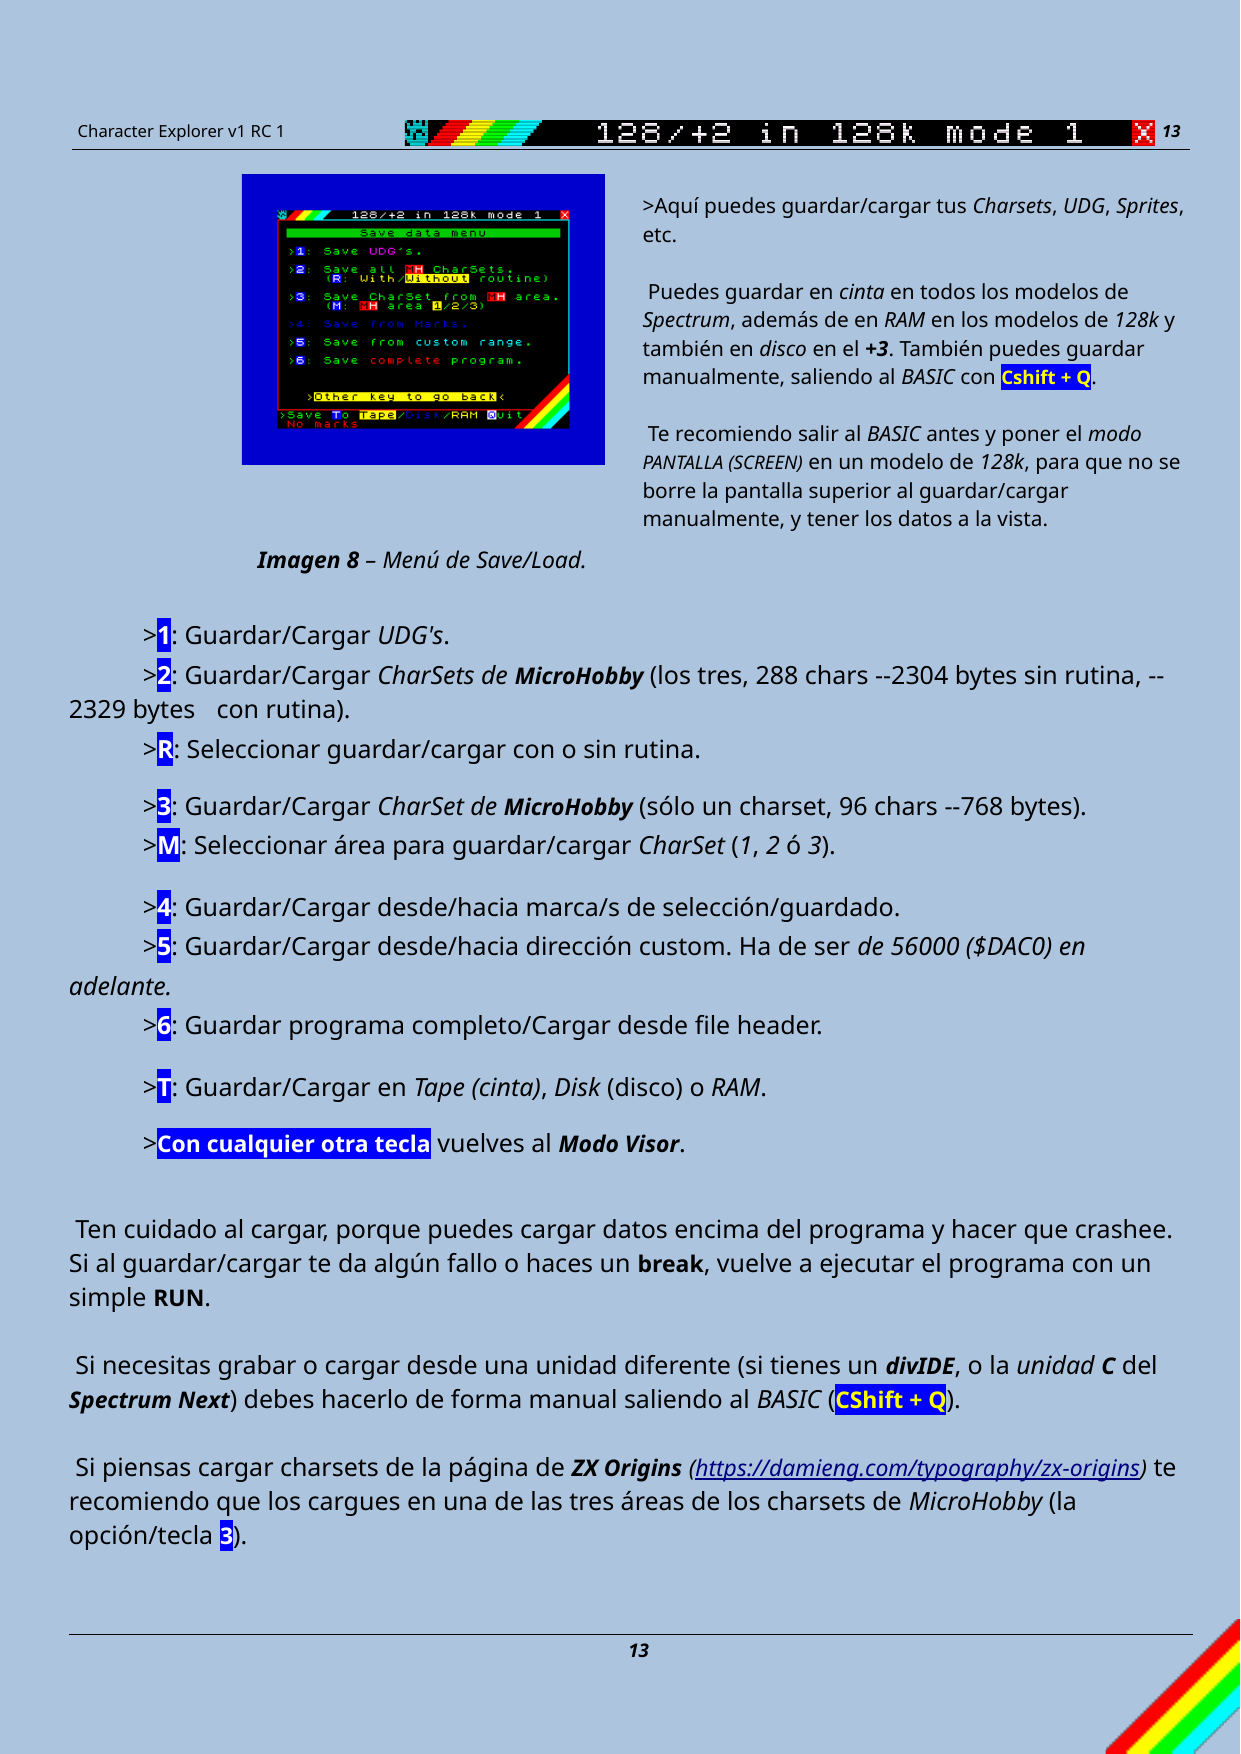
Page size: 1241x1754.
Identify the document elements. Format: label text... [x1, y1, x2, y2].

table_header [210, 169, 636, 538]
text >T: Guardar/Cargar en Tape (cinta), Disk (disco) o RAM. [69, 1069, 1193, 1103]
text >6: Guardar programa completo/Cargar desde file header. [69, 1007, 1193, 1041]
text Si piensas cargar charsets de la página de ZX Origins (https://damieng.com/typography/zx-origins) te recomiendo que los cargues en una de las tres áreas de los charsets de MicroHobby (la opción/tecla 3). [69, 1450, 1193, 1552]
table_header [69, 169, 210, 538]
table_cell [636, 539, 1193, 584]
table_header >Aquí puedes guardar/cargar tus Charsets, UDG, Sprites, etc. Puedes guardar en cinta en todos los modelos de Spectrum, además de en RAM en los modelos de 128k y también en disco en el +3. También puedes guardar manualmente, saliendo al BASIC con Cshift + Q. Te recomiendo salir al BASIC antes y poner el modo PANTALLA (SCREEN) en un modelo de 128k, para que no se borre la pantalla superior al guardar/cargar manualmente, y tener los datos a la vista. [636, 169, 1193, 538]
table_cell Imagen 8 – Menú de Save/Load. [210, 539, 636, 584]
text >3: Guardar/Cargar CharSet de MicroHobby (sólo un charset, 96 chars --768 bytes). [69, 789, 1193, 823]
text >1: Guardar/Cargar UDG's. [69, 618, 1193, 652]
text >M: Seleccionar área para guardar/cargar CharSet (1, 2 ó 3). [69, 828, 1193, 862]
text >Con cualquier otra tecla vuelves al Modo Visor. [69, 1126, 1193, 1160]
text >5: Guardar/Cargar desde/hacia dirección custom. Ha de ser de 56000 ($DAC0) en adelante. [69, 929, 1193, 1002]
text >R: Seleccionar guardar/cargar con o sin rutina. [69, 732, 1193, 766]
text >2: Guardar/Cargar CharSets de MicroHobby (los tres, 288 chars --2304 bytes sin rutina, --2329 bytes con rutina). [69, 658, 1193, 726]
picture [1105, 1619, 1241, 1754]
text Ten cuidado al cargar, porque puedes cargar datos encima del programa y hacer que crashee. Si al guardar/cargar te da algún fallo o haces un break, vuelve a ejecutar el programa con un simple RUN. [69, 1211, 1193, 1313]
picture [241, 174, 605, 465]
text >4: Guardar/Cargar desde/hacia marca/s de selección/guardado. [69, 890, 1193, 924]
text Si necesitas grabar o cargar desde una unidad diferente (si tienes un divIDE, o la unidad C del Spectrum Next) debes hacerlo de forma manual saliendo al BASIC (CShift + Q). [69, 1347, 1193, 1416]
picture [404, 120, 1155, 146]
table_cell [69, 539, 210, 584]
